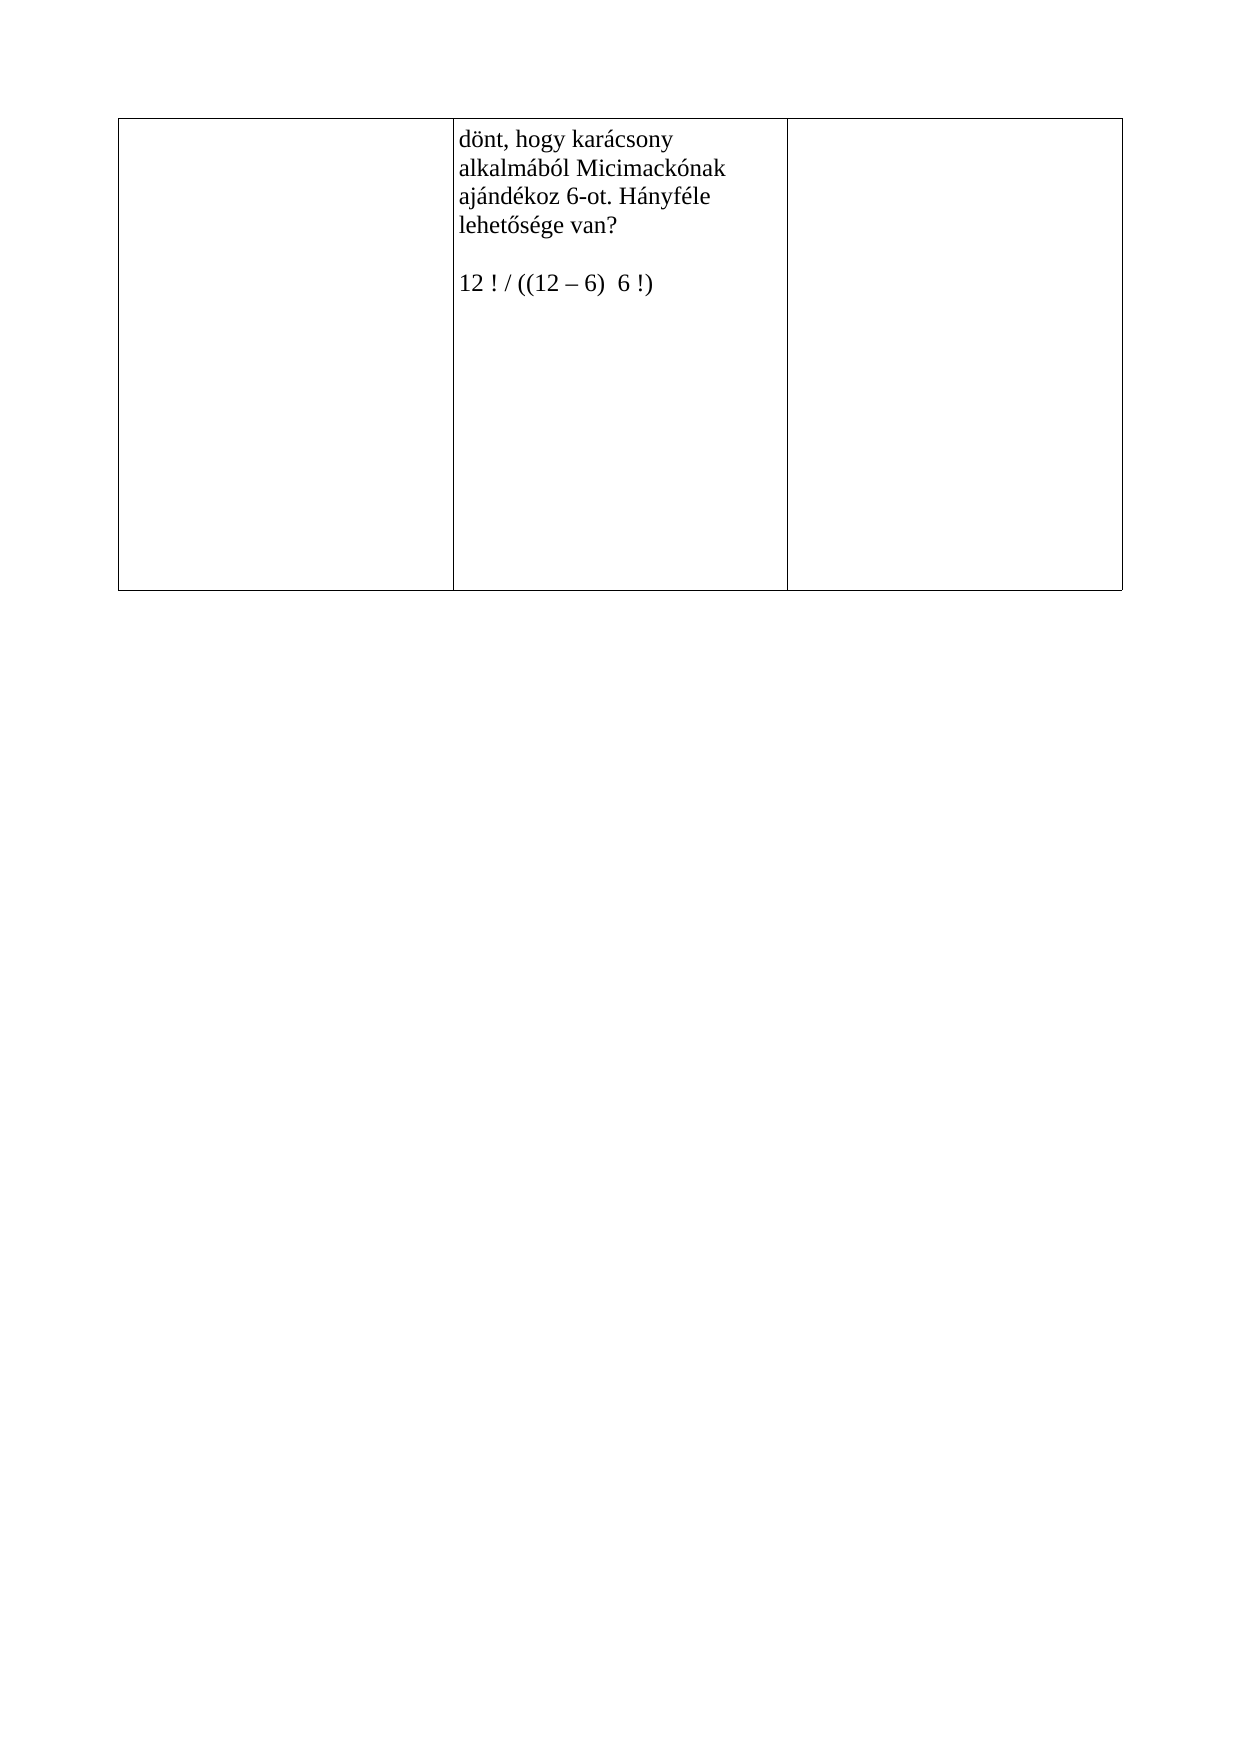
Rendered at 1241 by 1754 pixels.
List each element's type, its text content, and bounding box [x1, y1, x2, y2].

table_cell dönt, hogy karácsony alkalmából Micimackónak ajándékoz 6-ot. Hányféle lehetősége van? 12 ! / ((12 – 6) 6 !) [454, 119, 787, 590]
table_cell [119, 119, 453, 590]
table_cell [788, 119, 1122, 590]
